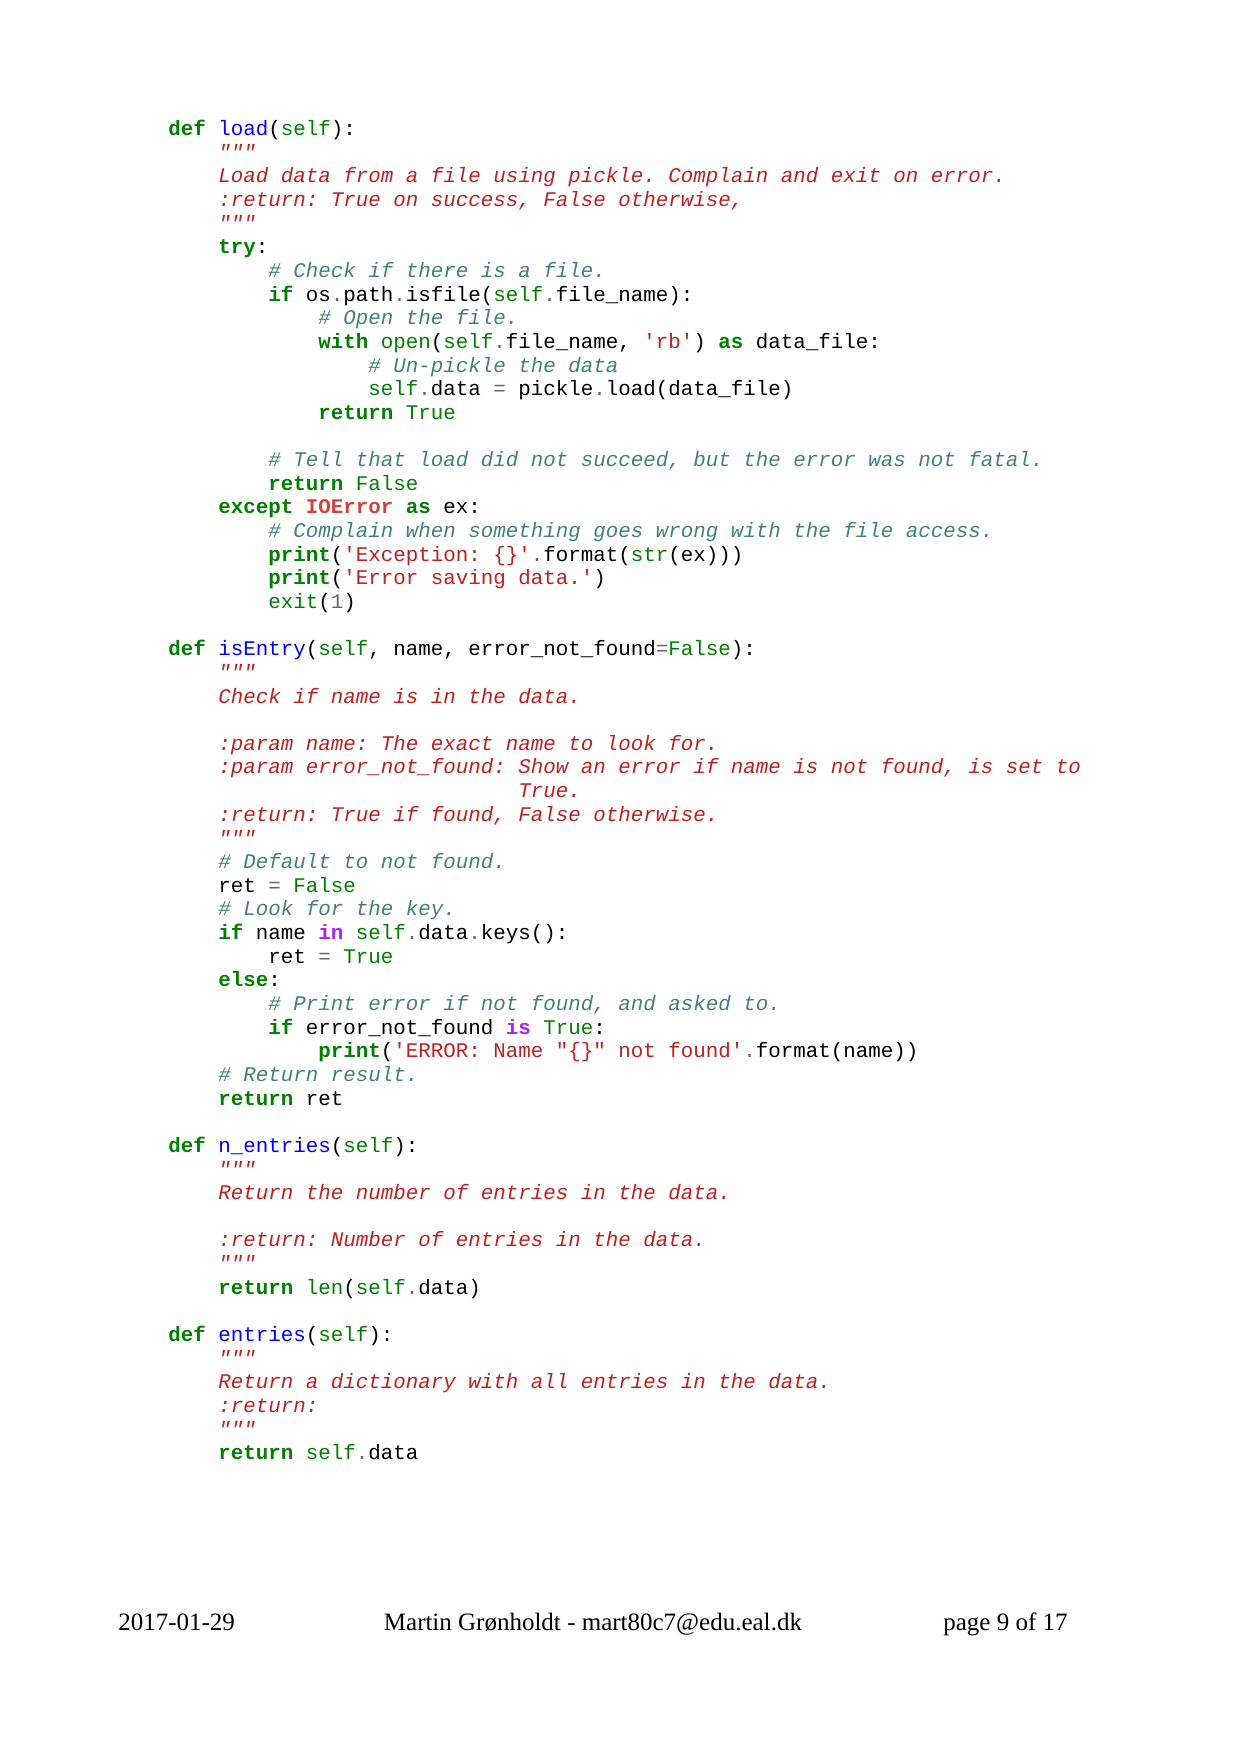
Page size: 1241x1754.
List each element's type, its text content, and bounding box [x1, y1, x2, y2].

text # Complain when something goes wrong with the file access. [118, 520, 1122, 544]
text Return the number of entries in the data. [118, 1182, 1122, 1206]
text if name in self.data.keys(): [118, 922, 1122, 946]
text """ [118, 1158, 1122, 1182]
text # Look for the key. [118, 898, 1122, 922]
text return len(self.data) [118, 1277, 1122, 1300]
text True. [118, 780, 1122, 804]
text """ [118, 1419, 1122, 1442]
text :return: Number of entries in the data. [118, 1229, 1122, 1253]
text with open(self.file_name, 'rb') as data_file: [118, 331, 1122, 354]
text return ret [118, 1088, 1122, 1111]
text print('Exception: {}'.format(str(ex))) [118, 544, 1122, 567]
text Check if name is in the data. [118, 686, 1122, 709]
text # Return result. [118, 1064, 1122, 1088]
text # Un-pickle the data [118, 354, 1122, 378]
text :return: True on success, False otherwise, [118, 189, 1122, 213]
text def n_entries(self): [118, 1135, 1122, 1158]
text # Tell that load did not succeed, but the error was not fatal. [118, 449, 1122, 473]
text # Check if there is a file. [118, 260, 1122, 284]
text if os.path.isfile(self.file_name): [118, 284, 1122, 307]
text return True [118, 402, 1122, 426]
text """ [118, 142, 1122, 165]
text """ [118, 1253, 1122, 1277]
text try: [118, 236, 1122, 260]
text def entries(self): [118, 1324, 1122, 1348]
text return self.data [118, 1442, 1122, 1466]
text """ [118, 1348, 1122, 1371]
text print('Error saving data.') [118, 567, 1122, 591]
text print('ERROR: Name "{}" not found'.format(name)) [118, 1040, 1122, 1064]
text :param error_not_found: Show an error if name is not found, is set to [118, 757, 1122, 780]
text return False [118, 473, 1122, 496]
text """ [118, 213, 1122, 236]
text exit(1) [118, 591, 1122, 615]
text if error_not_found is True: [118, 1017, 1122, 1040]
text :param name: The exact name to look for. [118, 733, 1122, 757]
text except IOError as ex: [118, 496, 1122, 520]
text def load(self): [118, 118, 1122, 142]
text :return: [118, 1395, 1122, 1419]
text # Print error if not found, and asked to. [118, 993, 1122, 1017]
text """ [118, 827, 1122, 851]
text self.data = pickle.load(data_file) [118, 378, 1122, 402]
text :return: True if found, False otherwise. [118, 804, 1122, 827]
text """ [118, 662, 1122, 686]
text else: [118, 969, 1122, 993]
text Return a dictionary with all entries in the data. [118, 1371, 1122, 1395]
text # Open the file. [118, 307, 1122, 331]
text # Default to not found. [118, 851, 1122, 875]
text Load data from a file using pickle. Complain and exit on error. [118, 165, 1122, 189]
text ret = True [118, 946, 1122, 969]
text ret = False [118, 875, 1122, 898]
text def isEntry(self, name, error_not_found=False): [118, 638, 1122, 662]
